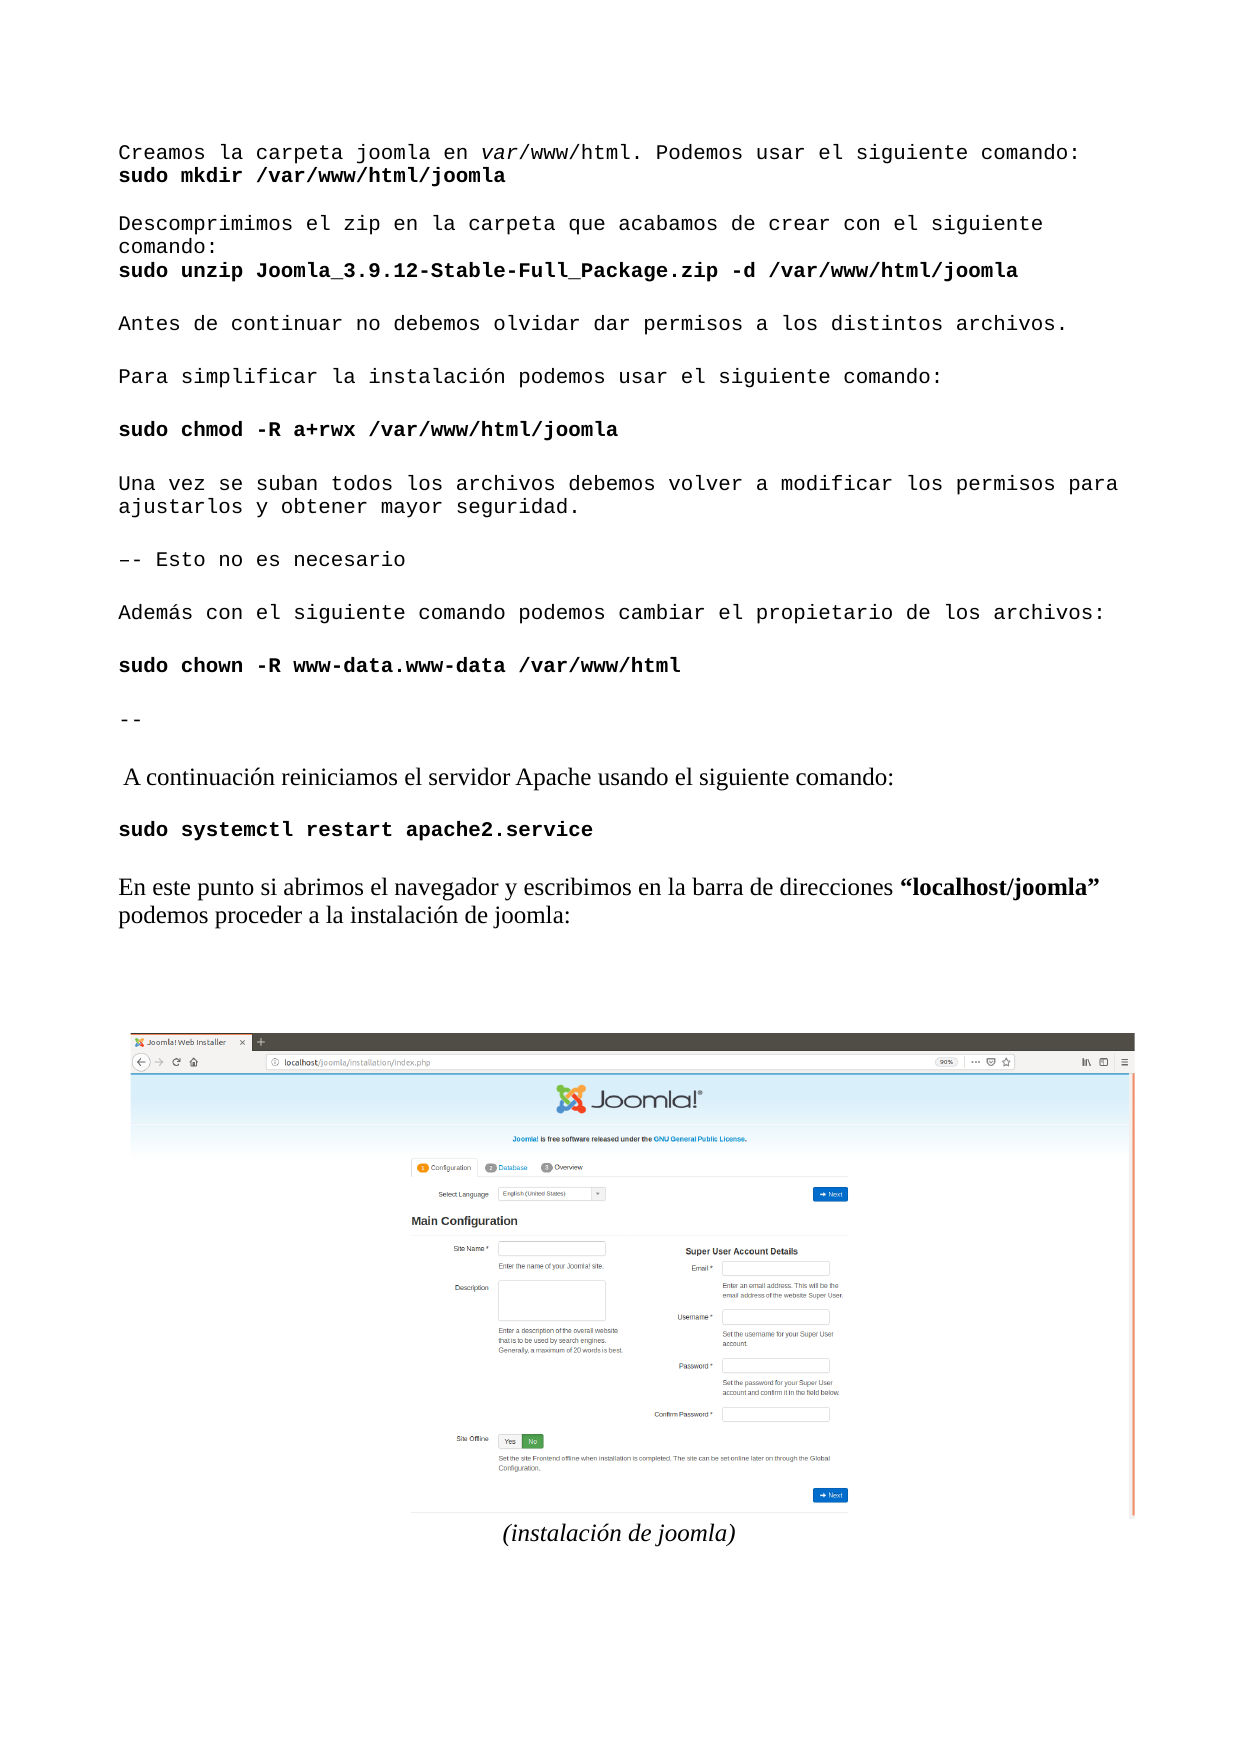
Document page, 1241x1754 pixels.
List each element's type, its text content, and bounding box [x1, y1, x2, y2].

text Para simplificar la instalación podemos usar el siguiente comando: [118, 366, 1122, 390]
text -- [118, 709, 1122, 732]
text sudo chown -R www-data.www-data /var/www/html [118, 656, 1122, 679]
text A continuación reiniciamos el servidor Apache usando el siguiente comando: [118, 762, 1122, 791]
text En este punto si abrimos el navegador y escribimos en la barra de direcciones “localhost/joomla” [118, 872, 1122, 900]
text sudo unzip Joomla_3.9.12-Stable-Full_Package.zip -d /var/www/html/joomla [118, 260, 1122, 284]
text sudo chmod -R a+rwx /var/www/html/joomla [118, 419, 1122, 443]
text Descomprimimos el zip en la carpeta que acabamos de crear con el siguiente comando: [118, 213, 1122, 260]
picture [130, 1033, 1135, 1519]
text –- Esto no es necesario [118, 549, 1122, 573]
text podemos proceder a la instalación de joomla: [118, 900, 1122, 929]
text Una vez se suban todos los archivos debemos volver a modificar los permisos para ajustarlos y obtener mayor seguridad. [118, 472, 1122, 520]
text Además con el siguiente comando podemos cambiar el propietario de los archivos: [118, 602, 1122, 626]
text Antes de continuar no debemos olvidar dar permisos a los distintos archivos. [118, 313, 1122, 337]
text Creamos la carpeta joomla en var/www/html. Podemos usar el siguiente comando: [118, 142, 1122, 165]
text sudo mkdir /var/www/html/joomla [118, 165, 1122, 189]
text sudo systemctl restart apache2.service [118, 819, 1122, 843]
text (instalación de joomla) [118, 1015, 1122, 1547]
